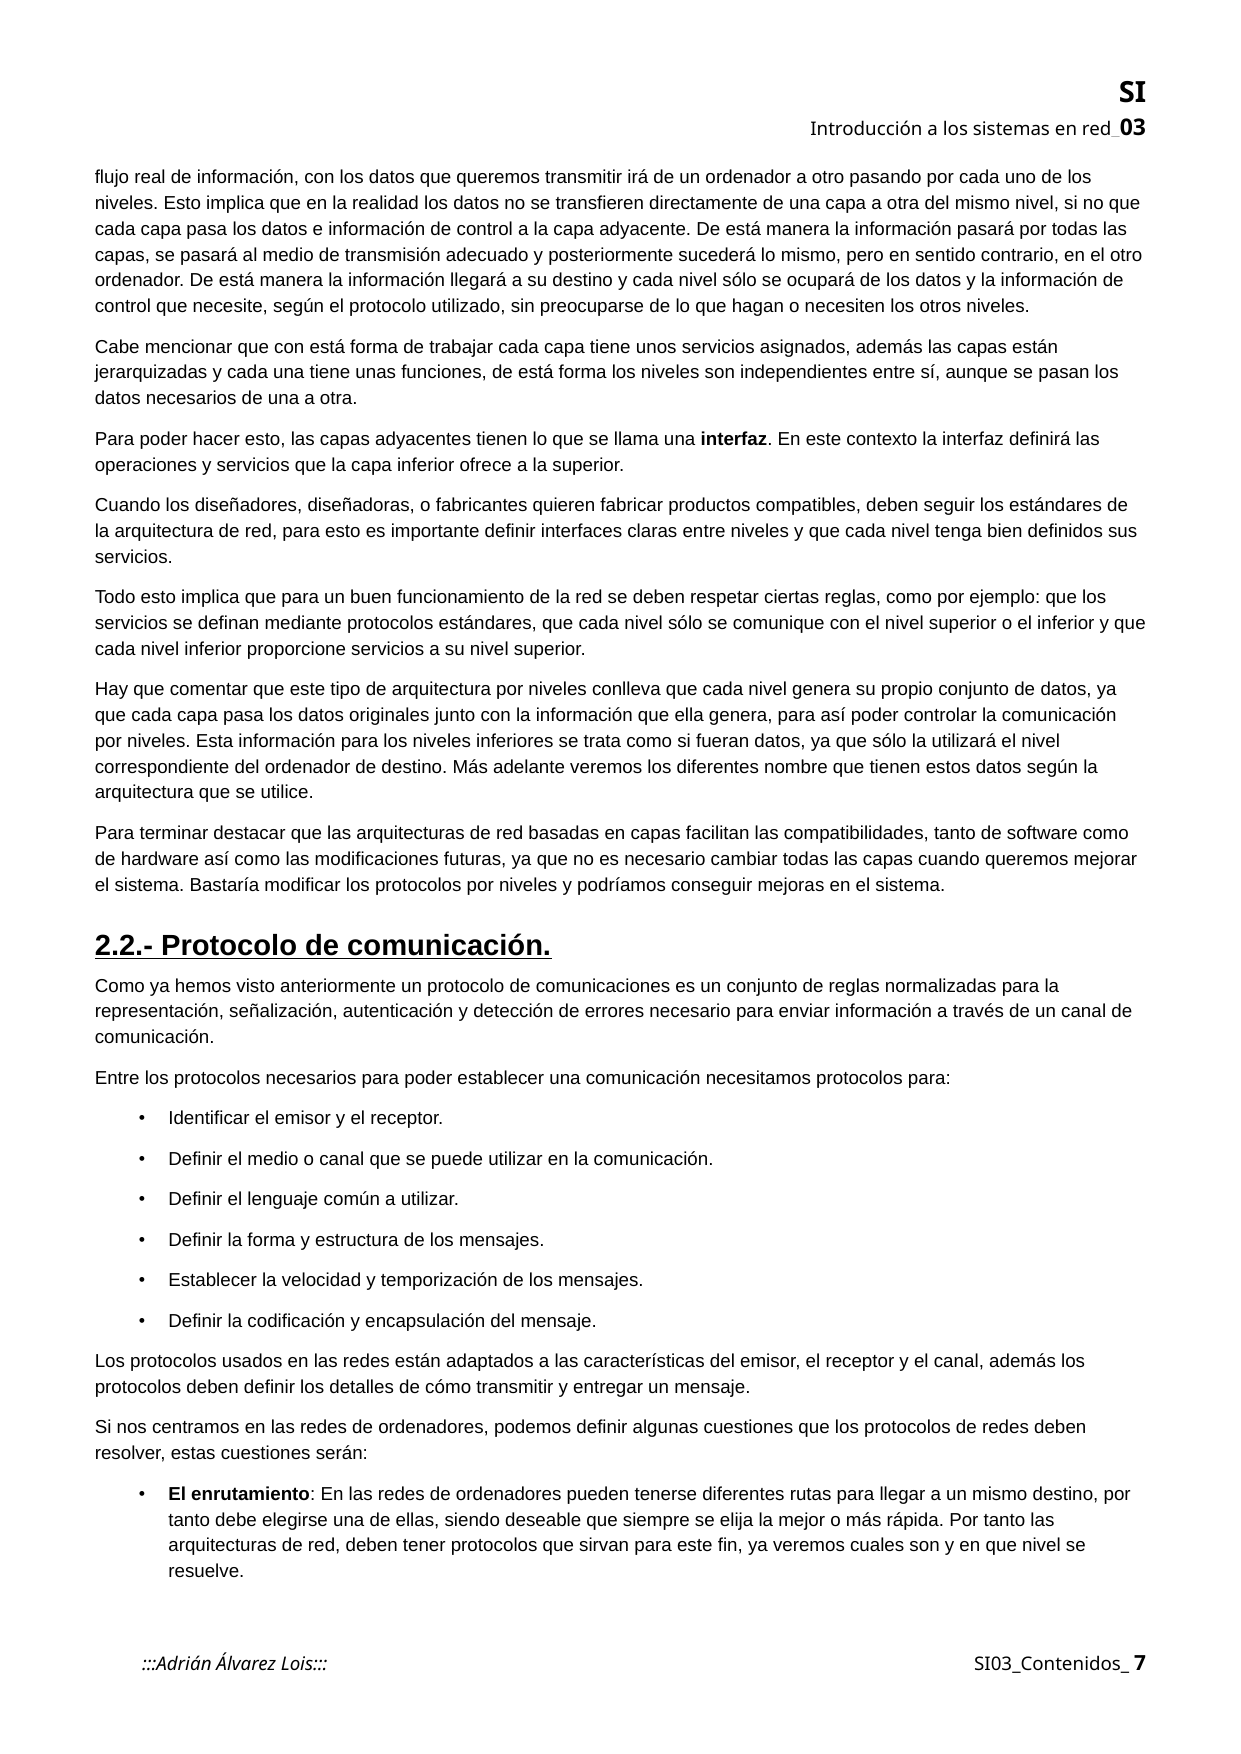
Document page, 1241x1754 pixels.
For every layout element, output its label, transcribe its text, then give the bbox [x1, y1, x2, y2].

text Entre los protocolos necesarios para poder establecer una comunicación necesitamos protocolos para: [94, 1066, 1146, 1088]
text flujo real de información, con los datos que queremos transmitir irá de un ordenador a otro pasando por cada uno de los niveles. Esto implica que en la realidad los datos no se transfieren directamente de una capa a otra del mismo nivel, si no que cada capa pasa los datos e información de control a la capa adyacente. De está manera la información pasará por todas las capas, se pasará al medio de transmisión adecuado y posteriormente sucederá lo mismo, pero en sentido contrario, en el otro ordenador. De está manera la información llegará a su destino y cada nivel sólo se ocupará de los datos y la información de control que necesite, según el protocolo utilizado, sin preocuparse de lo que hagan o necesiten los otros niveles. [94, 166, 1146, 317]
list Definir la codificación y encapsulación del mensaje. [139, 1309, 1146, 1331]
text Cuando los diseñadores, diseñadoras, o fabricantes quieren fabricar productos compatibles, deben seguir los estándares de la arquitectura de red, para esto es importante definir interfaces claras entre niveles y que cada nivel tenga bien definidos sus servicios. [94, 494, 1146, 567]
text Para poder hacer esto, las capas adyacentes tienen lo que se llama una interfaz. En este contexto la interfaz definirá las operaciones y servicios que la capa inferior ofrece a la superior. [94, 427, 1146, 475]
list Establecer la velocidad y temporización de los mensajes. [139, 1269, 1146, 1291]
text Los protocolos usados en las redes están adaptados a las características del emisor, el receptor y el canal, además los protocolos deben definir los detalles de cómo transmitir y entregar un mensaje. [94, 1350, 1146, 1397]
list Definir la forma y estructura de los mensajes. [139, 1228, 1146, 1250]
text Como ya hemos visto anteriormente un protocolo de comunicaciones es un conjunto de reglas normalizadas para la representación, señalización, autenticación y detección de errores necesario para enviar información a través de un canal de comunicación. [94, 974, 1146, 1048]
list Definir el medio o canal que se puede utilizar en la comunicación. [139, 1147, 1146, 1169]
text Hay que comentar que este tipo de arquitectura por niveles conlleva que cada nivel genera su propio conjunto de datos, ya que cada capa pasa los datos originales junto con la información que ella genera, para así poder controlar la comunicación por niveles. Esta información para los niveles inferiores se trata como si fueran datos, ya que sólo la utilizará el nivel correspondiente del ordenador de destino. Más adelante veremos los diferentes nombre que tienen estos datos según la arquitectura que se utilice. [94, 678, 1146, 803]
list Definir el lenguaje común a utilizar. [139, 1188, 1146, 1209]
text Si nos centramos en las redes de ordenadores, podemos definir algunas cuestiones que los protocolos de redes deben resolver, estas cuestiones serán: [94, 1416, 1146, 1464]
list El enrutamiento: En las redes de ordenadores pueden tenerse diferentes rutas para llegar a un mismo destino, por tanto debe elegirse una de ellas, siendo deseable que siempre se elija la mejor o más rápida. Por tanto las arquitecturas de red, deben tener protocolos que sirvan para este fin, ya veremos cuales son y en que nivel se resuelve. [139, 1482, 1146, 1582]
subtitle 2.2.- Protocolo de comunicación. [94, 928, 1146, 962]
text Para terminar destacar que las arquitecturas de red basadas en capas facilitan las compatibilidades, tanto de software como de hardware así como las modificaciones futuras, ya que no es necesario cambiar todas las capas cuando queremos mejorar el sistema. Bastaría modificar los protocolos por niveles y podríamos conseguir mejoras en el sistema. [94, 822, 1146, 895]
text Cabe mencionar que con está forma de trabajar cada capa tiene unos servicios asignados, además las capas están jerarquizadas y cada una tiene unas funciones, de está forma los niveles son independientes entre sí, aunque se pasan los datos necesarios de una a otra. [94, 335, 1146, 409]
list Identificar el emisor y el receptor. [139, 1107, 1146, 1128]
text Todo esto implica que para un buen funcionamiento de la red se deben respetar ciertas reglas, como por ejemplo: que los servicios se definan mediante protocolos estándares, que cada nivel sólo se comunique con el nivel superior o el inferior y que cada nivel inferior proporcione servicios a su nivel superior. [94, 586, 1146, 659]
